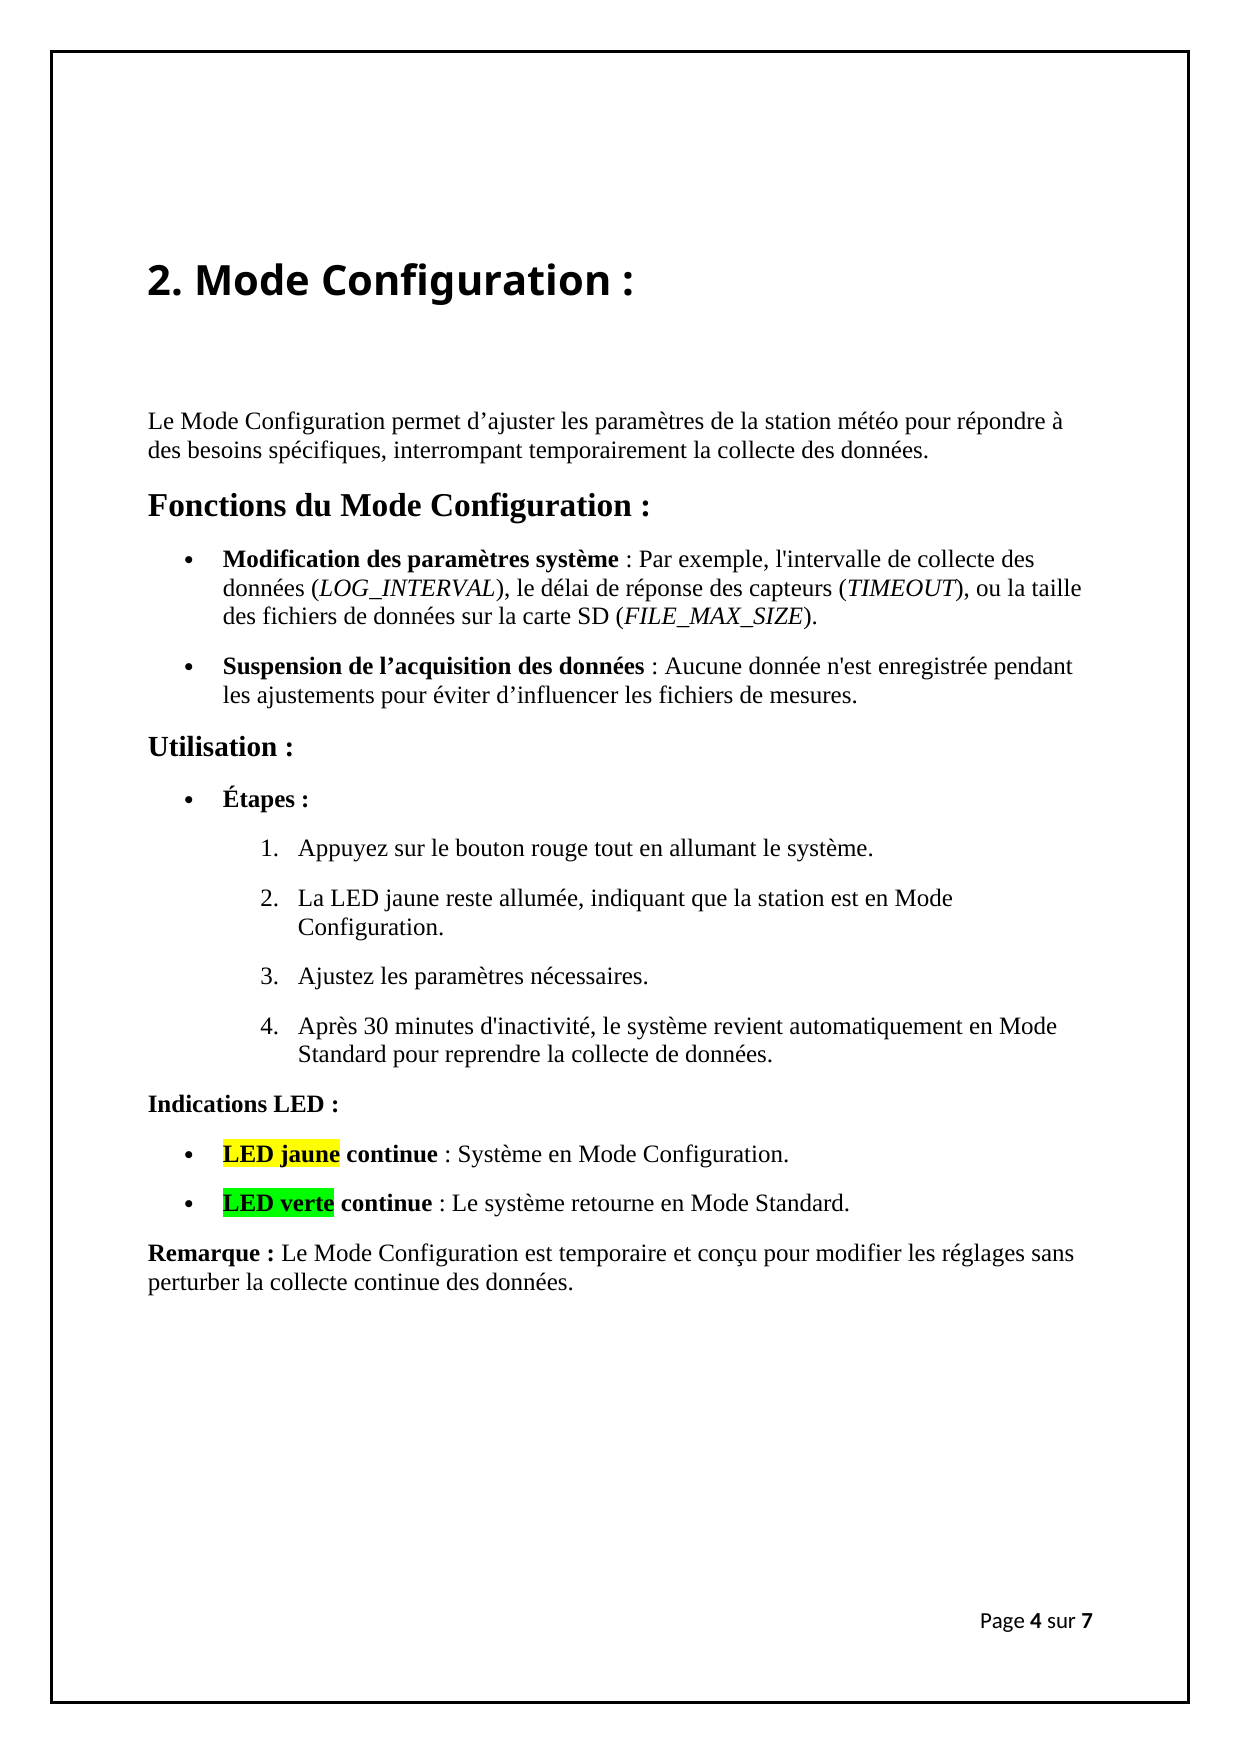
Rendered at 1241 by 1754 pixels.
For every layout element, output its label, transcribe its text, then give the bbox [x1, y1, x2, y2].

text Indications LED : [148, 1089, 1093, 1118]
list LED verte continue : Le système retourne en Mode Standard. [185, 1188, 1093, 1217]
text 2. Mode Configuration : [148, 251, 1093, 307]
list Étapes : [185, 784, 1093, 812]
list Appuyez sur le bouton rouge tout en allumant le système. [260, 833, 1093, 862]
list Modification des paramètres système : Par exemple, l'intervalle de collecte des données (LOG_INTERVAL), le délai de réponse des capteurs (TIMEOUT), ou la taille des fichiers de données sur la carte SD (FILE_MAX_SIZE). [185, 544, 1093, 630]
text Le Mode Configuration permet d’ajuster les paramètres de la station météo pour répondre à des besoins spécifiques, interrompant temporairement la collecte des données. [148, 378, 1093, 464]
list LED jaune continue : Système en Mode Configuration. [185, 1139, 1093, 1167]
list Après 30 minutes d'inactivité, le système revient automatiquement en Mode Standard pour reprendre la collecte de données. [260, 1011, 1093, 1068]
text Utilisation : [148, 729, 1093, 763]
text Remarque : Le Mode Configuration est temporaire et conçu pour modifier les réglages sans perturber la collecte continue des données. [148, 1238, 1093, 1295]
text Fonctions du Mode Configuration : [148, 485, 1093, 523]
list Ajustez les paramètres nécessaires. [260, 961, 1093, 990]
list La LED jaune reste allumée, indiquant que la station est en Mode Configuration. [260, 883, 1093, 940]
list Suspension de l’acquisition des données : Aucune donnée n'est enregistrée pendant les ajustements pour éviter d’influencer les fichiers de mesures. [185, 651, 1093, 708]
